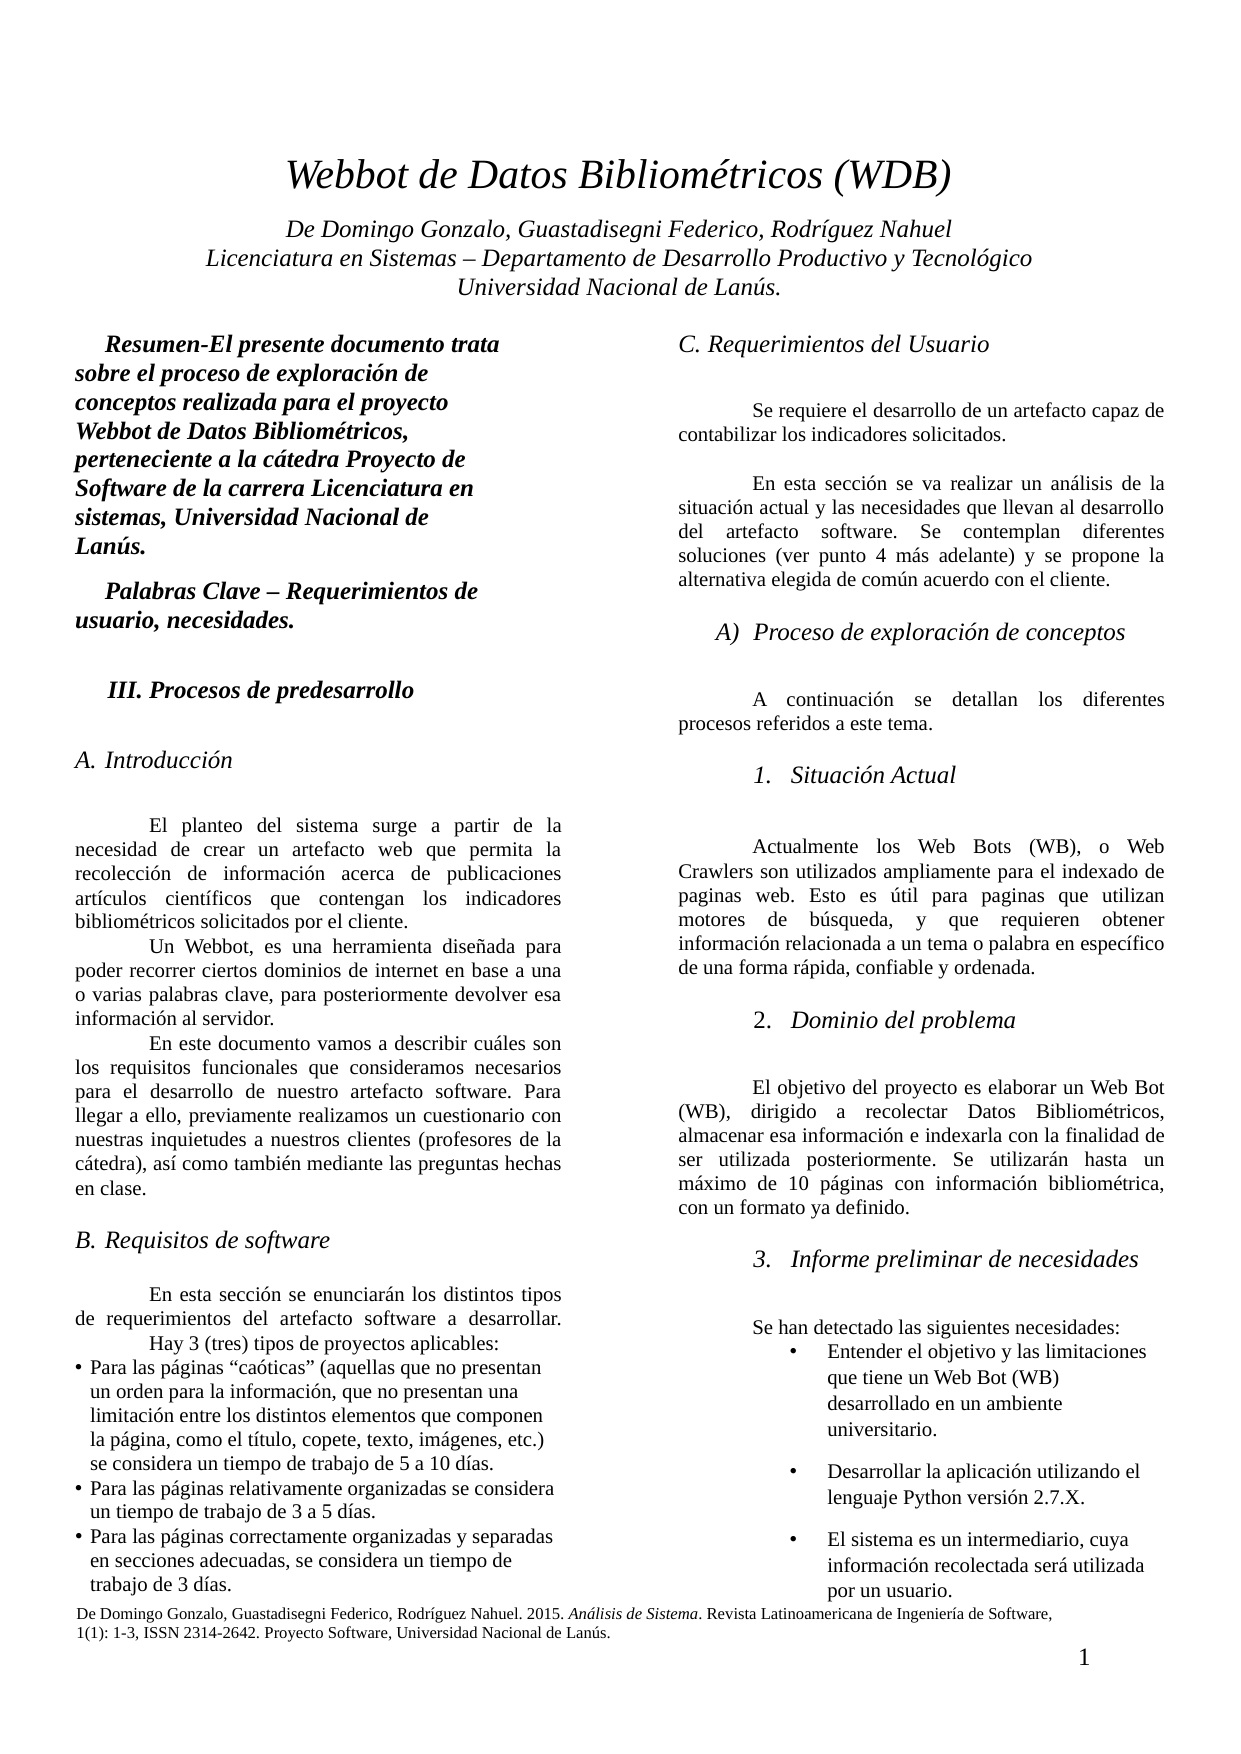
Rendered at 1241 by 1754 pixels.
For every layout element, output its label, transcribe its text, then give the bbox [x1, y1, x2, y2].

text En esta sección se va realizar un análisis de la situación actual y las necesidades que llevan al desarrollo del artefacto software. Se contemplan diferentes soluciones (ver punto 4 más adelante) y se propone la alternativa elegida de común acuerdo con el cliente. [678, 471, 1165, 591]
list Situación Actual [753, 760, 1165, 789]
text Webbot de Datos Bibliométricos (WDB) [150, 150, 1090, 198]
list Procesos de predesarrollo [119, 675, 504, 704]
text En esta sección se enunciarán los distintos tipos de requerimientos del artefacto software a desarrollar. Hay 3 (tres) tipos de proyectos aplicables: [75, 1282, 562, 1354]
list Introducción [75, 745, 562, 774]
list Desarrollar la aplicación utilizando el lenguaje Python versión 2.7.X. [789, 1459, 1165, 1509]
text Palabras Clave – Requerimientos de usuario, necesidades. [75, 576, 504, 634]
text Se requiere el desarrollo de un artefacto capaz de contabilizar los indicadores solicitados. [678, 398, 1165, 446]
text De Domingo Gonzalo, Guastadisegni Federico, Rodríguez Nahuel [150, 214, 1090, 243]
list El sistema es un intermediario, cuya información recolectada será utilizada por un usuario. [789, 1527, 1165, 1602]
list Entender el objetivo y las limitaciones que tiene un Web Bot (WB) desarrollado en un ambiente universitario. [789, 1339, 1165, 1441]
list Requisitos de software [75, 1225, 562, 1253]
list Para las páginas “caóticas” (aquellas que no presentan un orden para la información, que no presentan una limitación entre los distintos elementos que componen la página, como el título, copete, texto, imágenes, etc.) se considera un tiempo de trabajo de 5 a 10 días. [75, 1355, 562, 1475]
text Un Webbot, es una herramienta diseñada para poder recorrer ciertos dominios de internet en base a una o varias palabras clave, para posteriormente devolver esa información al servidor. [75, 934, 562, 1030]
list Dominio del problema [753, 1005, 1165, 1033]
list Para las páginas relativamente organizadas se considera un tiempo de trabajo de 3 a 5 días. [75, 1475, 562, 1523]
text En este documento vamos a describir cuáles son los requisitos funcionales que consideramos necesarios para el desarrollo de nuestro artefacto software. Para llegar a ello, previamente realizamos un cuestionario con nuestras inquietudes a nuestros clientes (profesores de la cátedra), así como también mediante las preguntas hechas en clase. [75, 1031, 562, 1199]
list Proceso de exploración de conceptos [716, 617, 1165, 645]
text El planteo del sistema surge a partir de la necesidad de crear un artefacto web que permita la recolección de información acerca de publicaciones artículos científicos que contengan los indicadores bibliométricos solicitados por el cliente. [75, 813, 562, 933]
list Requerimientos del Usuario [678, 329, 1165, 358]
list Informe preliminar de necesidades [753, 1244, 1165, 1273]
text Licenciatura en Sistemas – Departamento de Desarrollo Productivo y Tecnológico [150, 243, 1090, 272]
text Universidad Nacional de Lanús. [150, 272, 1090, 329]
text Resumen-El presente documento trata sobre el proceso de exploración de conceptos realizada para el proyecto Webbot de Datos Bibliométricos, perteneciente a la cátedra Proyecto de Software de la carrera Licenciatura en sistemas, Universidad Nacional de Lanús. [75, 329, 504, 559]
text Actualmente los Web Bots (WB), o Web Crawlers son utilizados ampliamente para el indexado de paginas web. Esto es útil para paginas que utilizan motores de búsqueda, y que requieren obtener información relacionada a un tema o palabra en específico de una forma rápida, confiable y ordenada. [678, 830, 1165, 979]
list Para las páginas correctamente organizadas y separadas en secciones adecuadas, se considera un tiempo de trabajo de 3 días. [75, 1523, 562, 1596]
text A continuación se detallan los diferentes procesos referidos a este tema. [678, 687, 1165, 735]
text Se han detectado las siguientes necesidades: [678, 1314, 1165, 1339]
text El objetivo del proyecto es elaborar un Web Bot (WB), dirigido a recolectar Datos Bibliométricos, almacenar esa información e indexarla con la finalidad de ser utilizada posteriormente. Se utilizarán hasta un máximo de 10 páginas con información bibliométrica, con un formato ya definido. [678, 1075, 1165, 1219]
